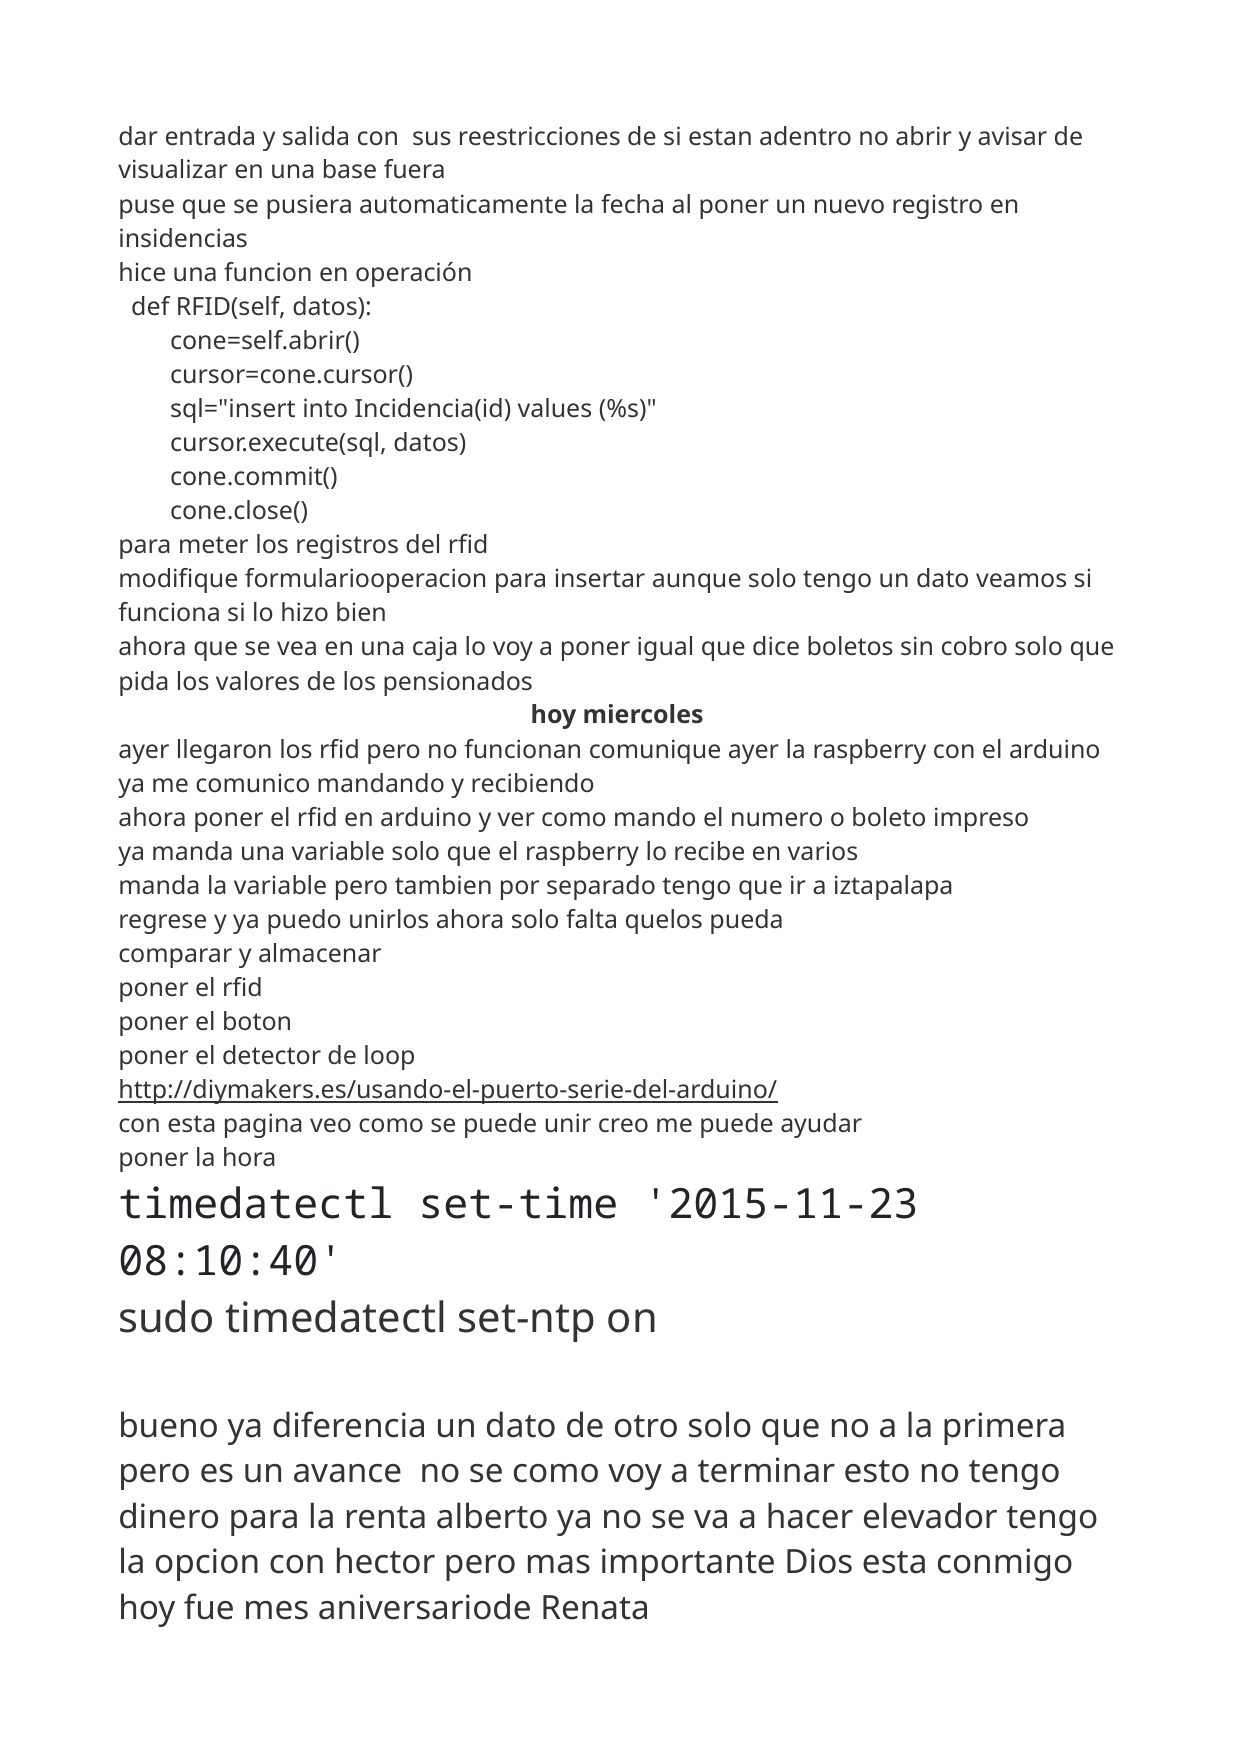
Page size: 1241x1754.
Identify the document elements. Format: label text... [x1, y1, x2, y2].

text bueno ya diferencia un dato de otro solo que no a la primera pero es un avance no se como voy a terminar esto no tengo dinero para la renta alberto ya no se va a hacer elevador tengo la opcion con hector pero mas importante Dios esta conmigo hoy fue mes aniversariode Renata [118, 1402, 1122, 1629]
text puse que se pusiera automaticamente la fecha al poner un nuevo registro en insidencias [118, 186, 1122, 254]
text hice una funcion en operación [118, 254, 1122, 288]
text regrese y ya puedo unirlos ahora solo falta quelos pueda [118, 902, 1122, 936]
text http://diymakers.es/usando-el-puerto-serie-del-arduino/ [118, 1072, 1122, 1106]
text ahora que se vea en una caja lo voy a poner igual que dice boletos sin cobro solo que pida los valores de los pensionados [118, 629, 1122, 697]
text comparar y almacenar [118, 936, 1122, 970]
text cone.commit() [118, 459, 1122, 493]
text hoy miercoles [118, 697, 1122, 731]
text cursor.execute(sql, datos) [118, 425, 1122, 459]
text ya manda una variable solo que el raspberry lo recibe en varios [118, 833, 1122, 867]
text sudo timedatectl set-ntp on [118, 1288, 1122, 1344]
text poner el boton [118, 1004, 1122, 1038]
text timedatectl set-time '2015-11-23 08:10:40' [118, 1174, 1122, 1288]
text poner la hora [118, 1140, 1122, 1174]
text para meter los registros del rfid [118, 527, 1122, 561]
text def RFID(self, datos): [118, 288, 1122, 322]
text cone=self.abrir() [118, 322, 1122, 357]
text dar entrada y salida con sus reestricciones de si estan adentro no abrir y avisar de visualizar en una base fuera [118, 118, 1122, 186]
text con esta pagina veo como se puede unir creo me puede ayudar [118, 1106, 1122, 1140]
text ya me comunico mandando y recibiendo [118, 765, 1122, 799]
text poner el detector de loop [118, 1038, 1122, 1072]
text manda la variable pero tambien por separado tengo que ir a iztapalapa [118, 867, 1122, 902]
text cone.close() [118, 493, 1122, 527]
text ayer llegaron los rfid pero no funcionan comunique ayer la raspberry con el arduino [118, 731, 1122, 765]
text ahora poner el rfid en arduino y ver como mando el numero o boleto impreso [118, 799, 1122, 833]
text poner el rfid [118, 970, 1122, 1004]
text cursor=cone.cursor() [118, 357, 1122, 391]
text modifique formulariooperacion para insertar aunque solo tengo un dato veamos si funciona si lo hizo bien [118, 561, 1122, 629]
text sql="insert into Incidencia(id) values (%s)" [118, 391, 1122, 425]
